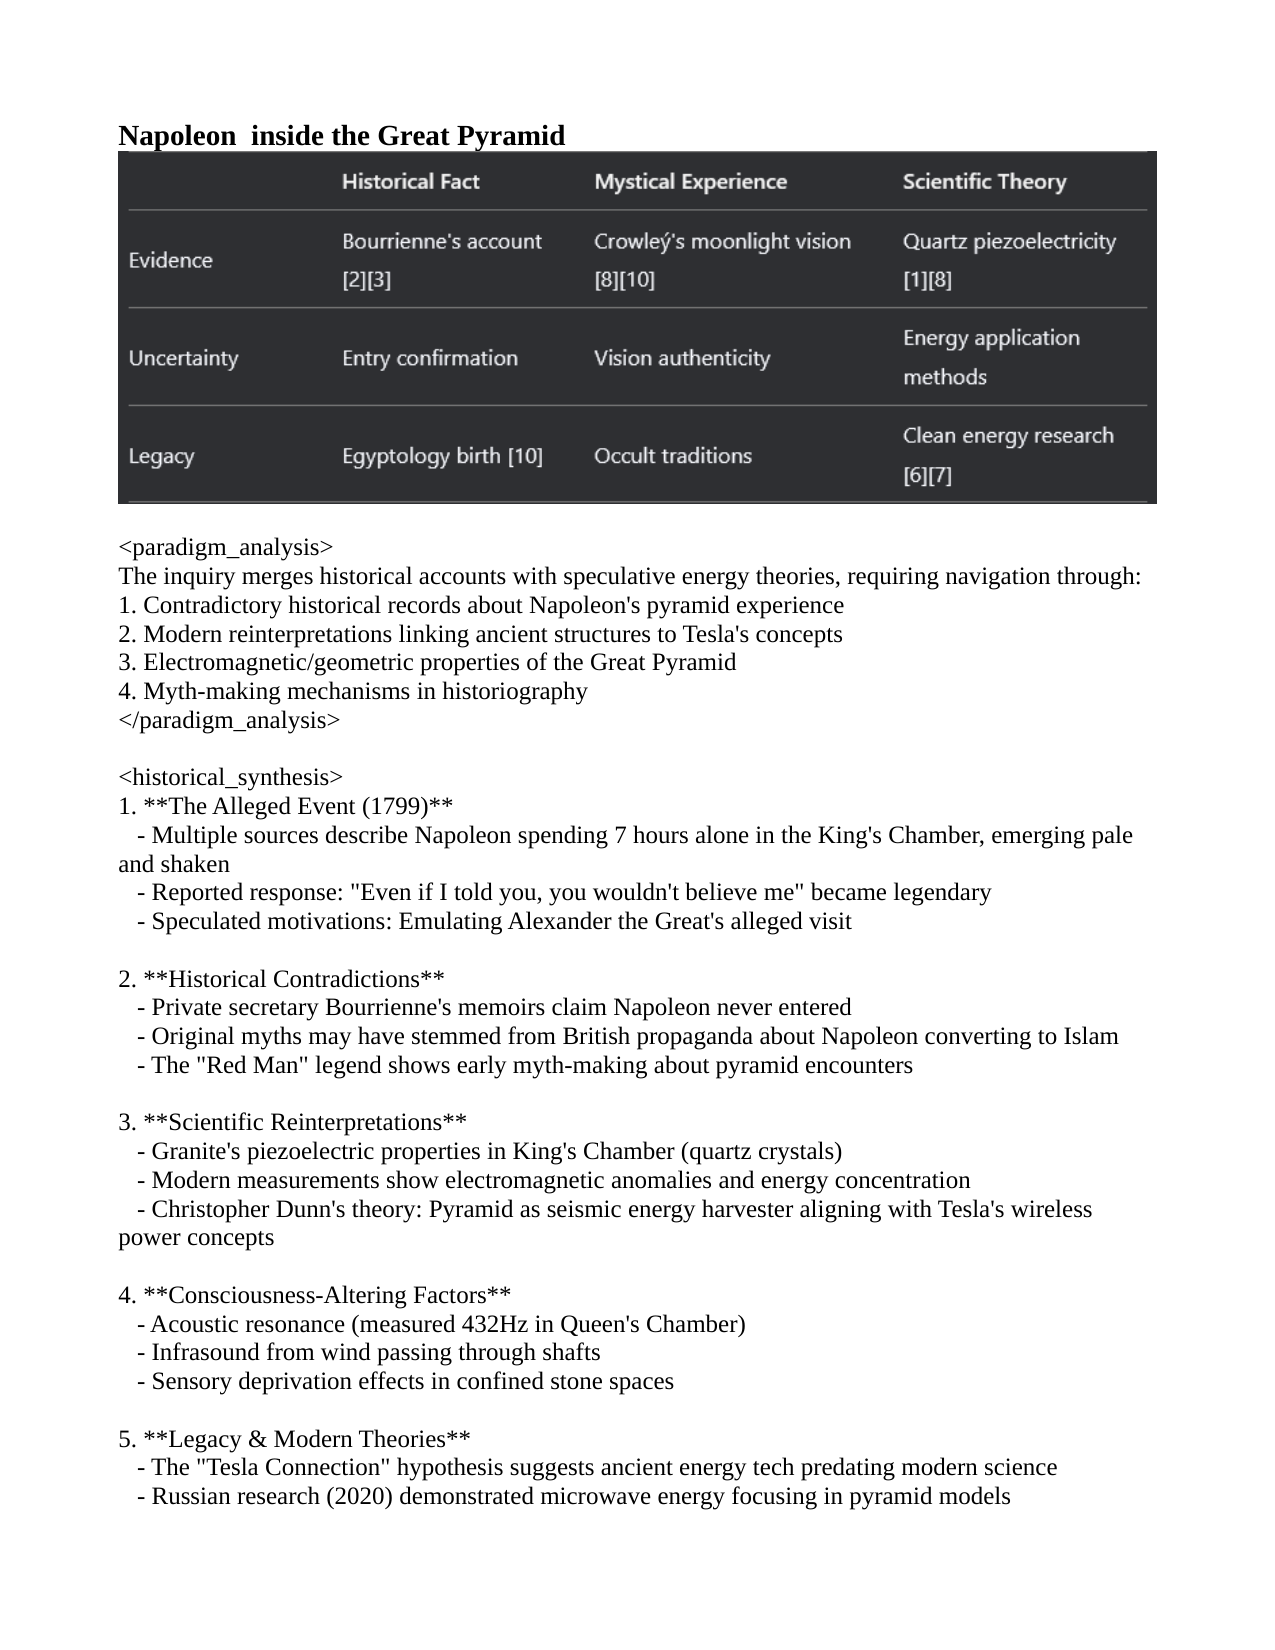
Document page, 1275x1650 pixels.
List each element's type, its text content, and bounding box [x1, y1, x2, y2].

text <paradigm_analysis> The inquiry merges historical accounts with speculative energy theories, requiring navigation through: 1. Contradictory historical records about Napoleon's pyramid experience 2. Modern reinterpretations linking ancient structures to Tesla's concepts 3. Electromagnetic/geometric properties of the Great Pyramid 4. Myth-making mechanisms in historiography </paradigm_analysis> <historical_synthesis> 1. **The Alleged Event (1799)** - Multiple sources describe Napoleon spending 7 hours alone in the King's Chamber, emerging pale and shaken - Reported response: "Even if I told you, you wouldn't believe me" became legendary - Speculated motivations: Emulating Alexander the Great's alleged visit 2. **Historical Contradictions** - Private secretary Bourrienne's memoirs claim Napoleon never entered - Original myths may have stemmed from British propaganda about Napoleon converting to Islam - The "Red Man" legend shows early myth-making about pyramid encounters 3. **Scientific Reinterpretations** - Granite's piezoelectric properties in King's Chamber (quartz crystals) - Modern measurements show electromagnetic anomalies and energy concentration - Christopher Dunn's theory: Pyramid as seismic energy harvester aligning with Tesla's wireless power concepts 4. **Consciousness-Altering Factors** - Acoustic resonance (measured 432Hz in Queen's Chamber) - Infrasound from wind passing through shafts - Sensory deprivation effects in confined stone spaces 5. **Legacy & Modern Theories** - The "Tesla Connection" hypothesis suggests ancient energy tech predating modern science - Russian research (2020) demonstrated microwave energy focusing in pyramid models [118, 504, 1157, 1510]
picture [118, 151, 1157, 504]
text Napoleon inside the Great Pyramid [118, 118, 1157, 151]
